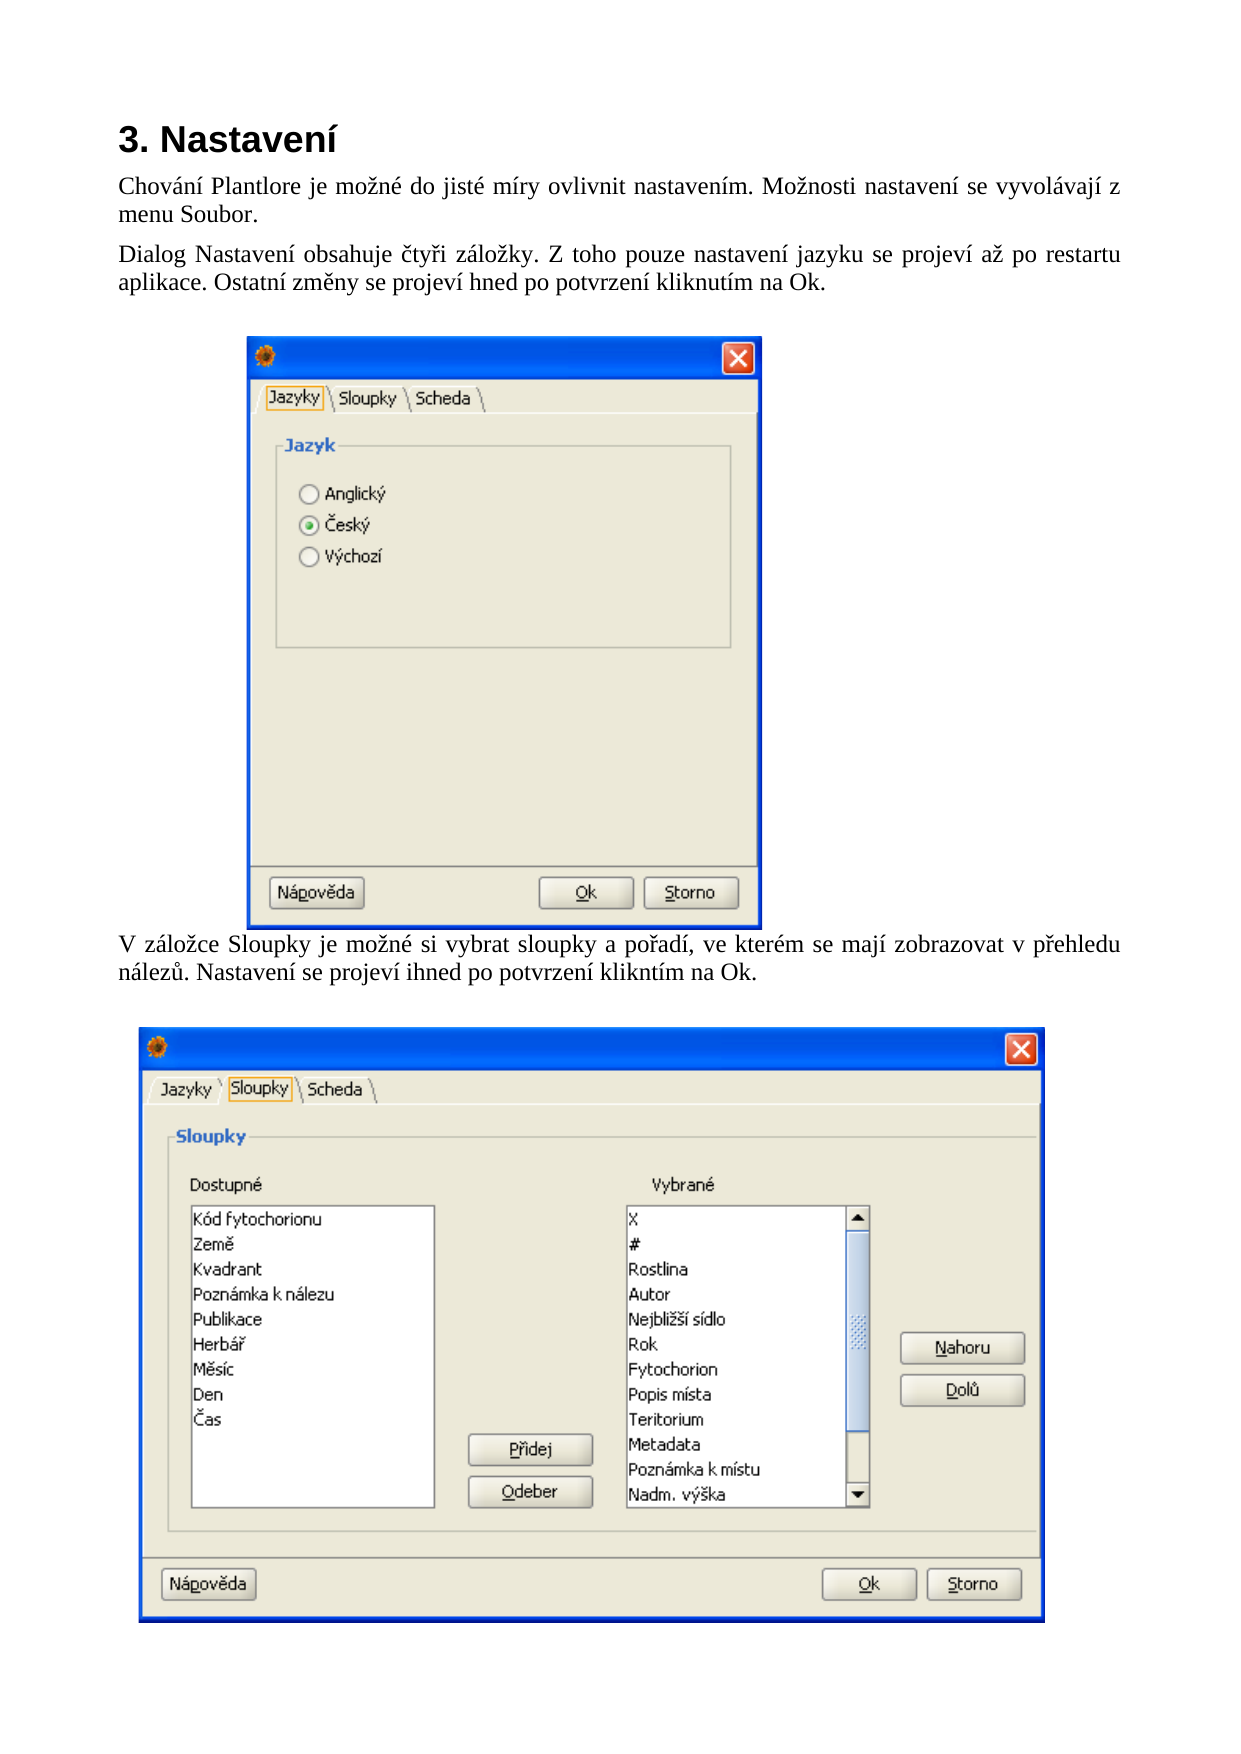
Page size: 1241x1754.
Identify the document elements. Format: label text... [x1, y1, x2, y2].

picture [138, 1027, 1045, 1623]
text V záložce Sloupky je možné si vybrat sloupky a pořadí, ve kterém se mají zobrazovat v přehledu nálezů. Nastavení se projeví ihned po potvrzení klikntím na Ok. [118, 348, 1122, 985]
text Dialog Nastavení obsahuje čtyři záložky. Z toho pouze nastavení jazyku se projeví až po restartu aplikace. Ostatní změny se projeví hned po potvrzení kliknutím na Ok. [118, 240, 1122, 296]
subtitle 3. Nastavení [118, 118, 1122, 160]
picture [246, 336, 763, 930]
text Chování Plantlore je možné do jisté míry ovlivnit nastavením. Možnosti nastavení se vyvolávají z menu Soubor. [118, 172, 1122, 228]
